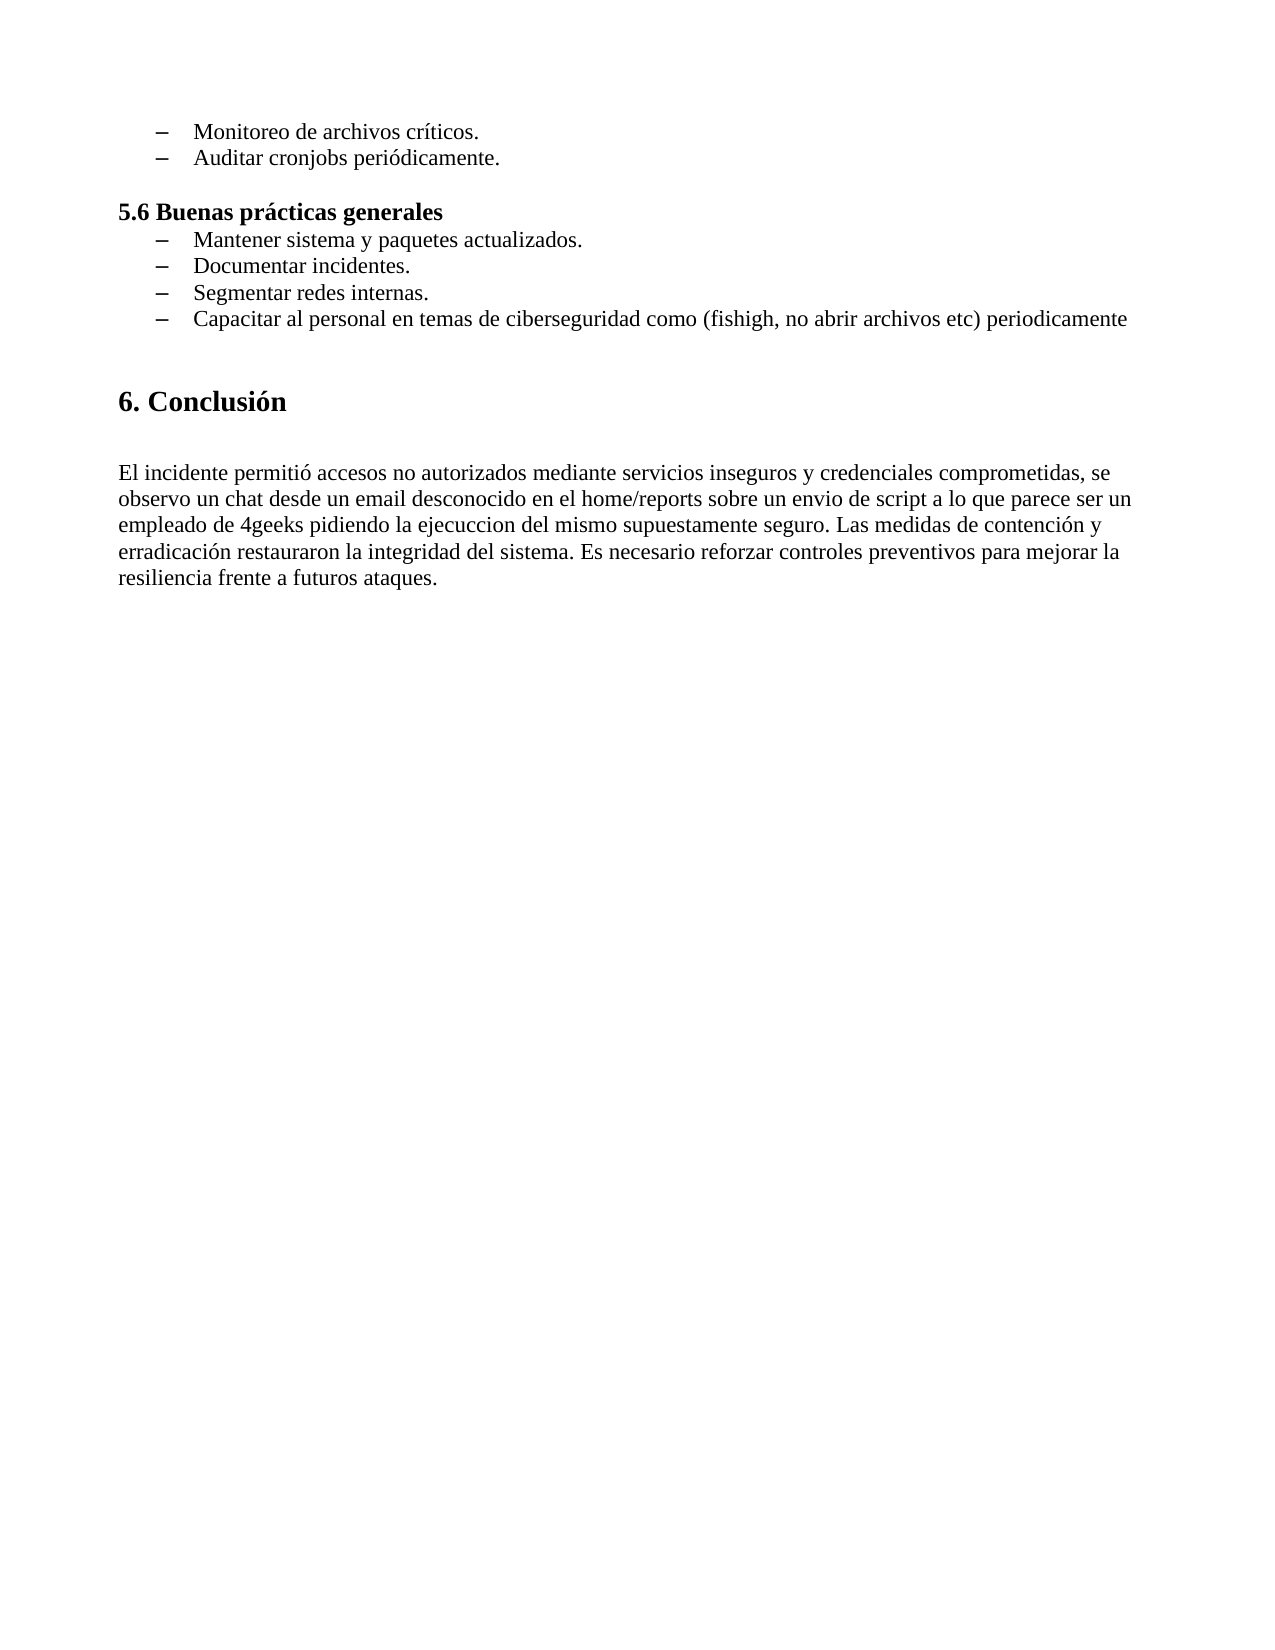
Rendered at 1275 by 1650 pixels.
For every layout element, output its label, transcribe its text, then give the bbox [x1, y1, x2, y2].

list Capacitar al personal en temas de ciberseguridad como (fishigh, no abrir archivos etc) periodicamente [156, 305, 1157, 331]
list Mantener sistema y paquetes actualizados. [156, 226, 1157, 252]
subtitle 6. Conclusión [118, 384, 1157, 418]
text El incidente permitió accesos no autorizados mediante servicios inseguros y credenciales comprometidas, se observo un chat desde un email desconocido en el home/reports sobre un envio de script a lo que parece ser un empleado de 4geeks pidiendo la ejecuccion del mismo supuestamente seguro. Las medidas de contención y erradicación restauraron la integridad del sistema. Es necesario reforzar controles preventivos para mejorar la resiliencia frente a futuros ataques. [118, 459, 1157, 591]
subtitle 5.6 Buenas prácticas generales [118, 197, 1157, 226]
list Auditar cronjobs periódicamente. [156, 144, 1157, 171]
list Segmentar redes internas. [156, 279, 1157, 305]
list Monitoreo de archivos críticos. [156, 118, 1157, 144]
list Documentar incidentes. [156, 252, 1157, 279]
